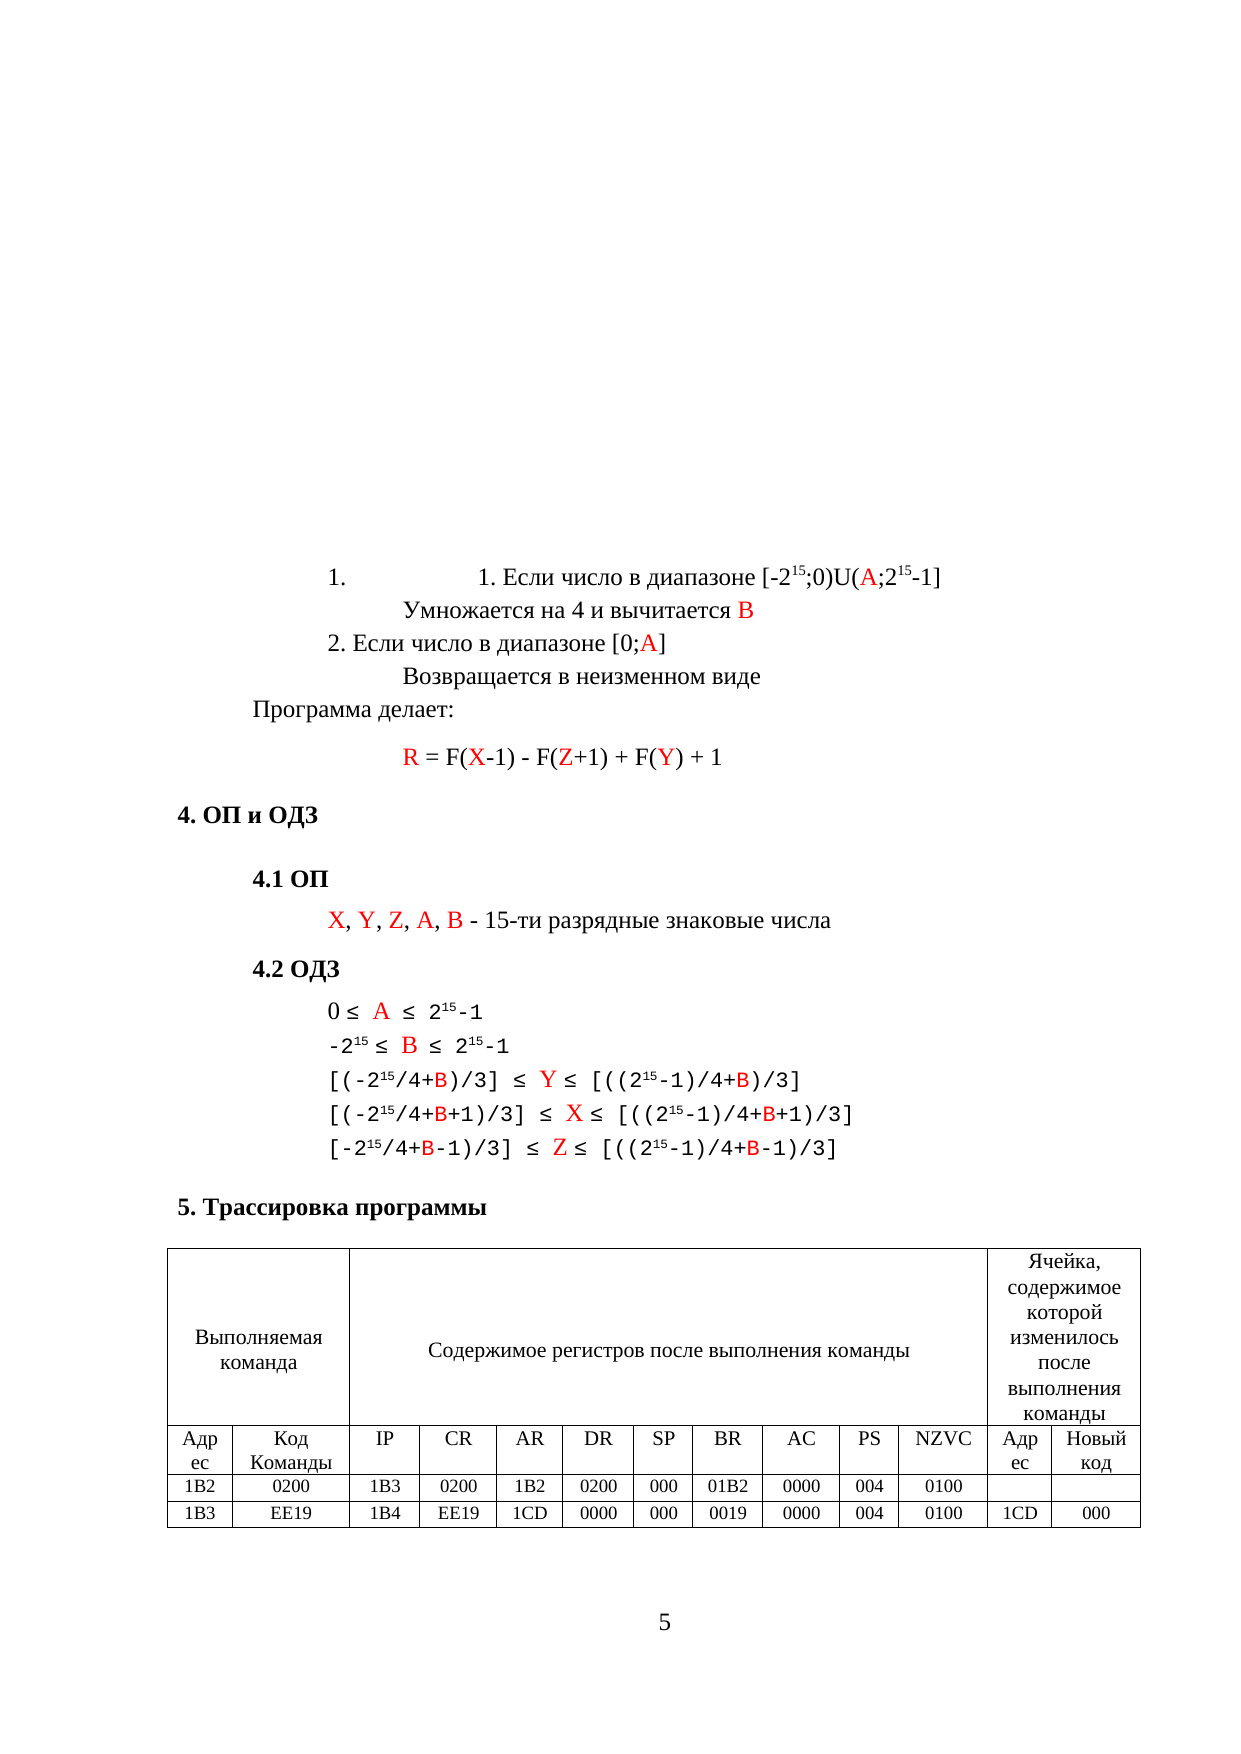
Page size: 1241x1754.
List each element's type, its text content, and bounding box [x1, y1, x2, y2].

subtitle 5. Трассировка программы [177, 1192, 1152, 1221]
table_cell 0019 [693, 1502, 762, 1527]
table_cell 1B2 [497, 1475, 562, 1501]
table_header Ячейка, содержимое которой изменилось после выполнения команды [988, 1249, 1140, 1425]
subtitle 4.1 ОП [177, 864, 1152, 892]
table_cell 0200 [420, 1475, 496, 1501]
table_cell 1B2 [168, 1475, 232, 1501]
text 0 ≤ A ≤ 215-1 -215 ≤ B ≤ 215-1 [(-215/4+B)/3] ≤ Y ≤ [((215-1)/4+B)/3] [(-215/4+B+1)/3] ≤ X ≤ [((215-1)/4+B+1)/3] [-215/4+B-1)/3] ≤ Z ≤ [((215-1)/4+B-1)/3] [177, 996, 1152, 1162]
table_cell IP [350, 1426, 419, 1474]
table_cell 1CD [497, 1502, 562, 1527]
table_cell EE19 [233, 1502, 349, 1527]
table_cell [988, 1475, 1051, 1501]
subtitle 4. ОП и ОДЗ [177, 800, 1152, 828]
table_cell BR [693, 1426, 762, 1474]
table_cell AC [763, 1426, 839, 1474]
table_cell 0100 [899, 1502, 987, 1527]
table_cell 1B4 [350, 1502, 419, 1527]
table_cell Адрес [168, 1426, 232, 1474]
table_cell Новый код [1052, 1426, 1140, 1474]
text R = F(X-1) - F(Z+1) + F(Y) + 1 [177, 742, 1152, 770]
text 1. 1. Если число в диапазоне [-215;0)U(A;215-1] Умножается на 4 и вычитается B 2. Если число в диапазоне [0;A] Возвращается в неизменном виде Программа делает: [177, 562, 1152, 723]
table_cell 004 [840, 1502, 898, 1527]
table_cell 0100 [899, 1475, 987, 1501]
subtitle 4.2 ОДЗ [177, 954, 1152, 983]
table_header Содержимое регистров после выполнения команды [350, 1249, 987, 1425]
table_cell 0000 [763, 1475, 839, 1501]
table_cell 1B3 [168, 1502, 232, 1527]
table_cell 000 [634, 1475, 692, 1501]
table_header Выполняемая команда [168, 1249, 349, 1425]
table_cell AR [497, 1426, 562, 1474]
table_cell 0000 [563, 1502, 633, 1527]
table_cell PS [840, 1426, 898, 1474]
table_cell Адрес [988, 1426, 1051, 1474]
text X, Y, Z, A, B - 15-ти разрядные знаковые числа [177, 905, 1152, 934]
table_cell NZVC [899, 1426, 987, 1474]
table_cell 01B2 [693, 1475, 762, 1501]
table_cell 004 [840, 1475, 898, 1501]
table_cell SP [634, 1426, 692, 1474]
table_cell 0000 [763, 1502, 839, 1527]
table_cell CR [420, 1426, 496, 1474]
table_cell 0200 [233, 1475, 349, 1501]
table_cell 1CD [988, 1502, 1051, 1527]
table_cell [1052, 1475, 1140, 1501]
table_cell Код Команды [233, 1426, 349, 1474]
table_cell 0200 [563, 1475, 633, 1501]
table_cell EE19 [420, 1502, 496, 1527]
table_cell 000 [634, 1502, 692, 1527]
table_cell 1B3 [350, 1475, 419, 1501]
table_cell DR [563, 1426, 633, 1474]
table_cell 000 [1052, 1502, 1140, 1527]
